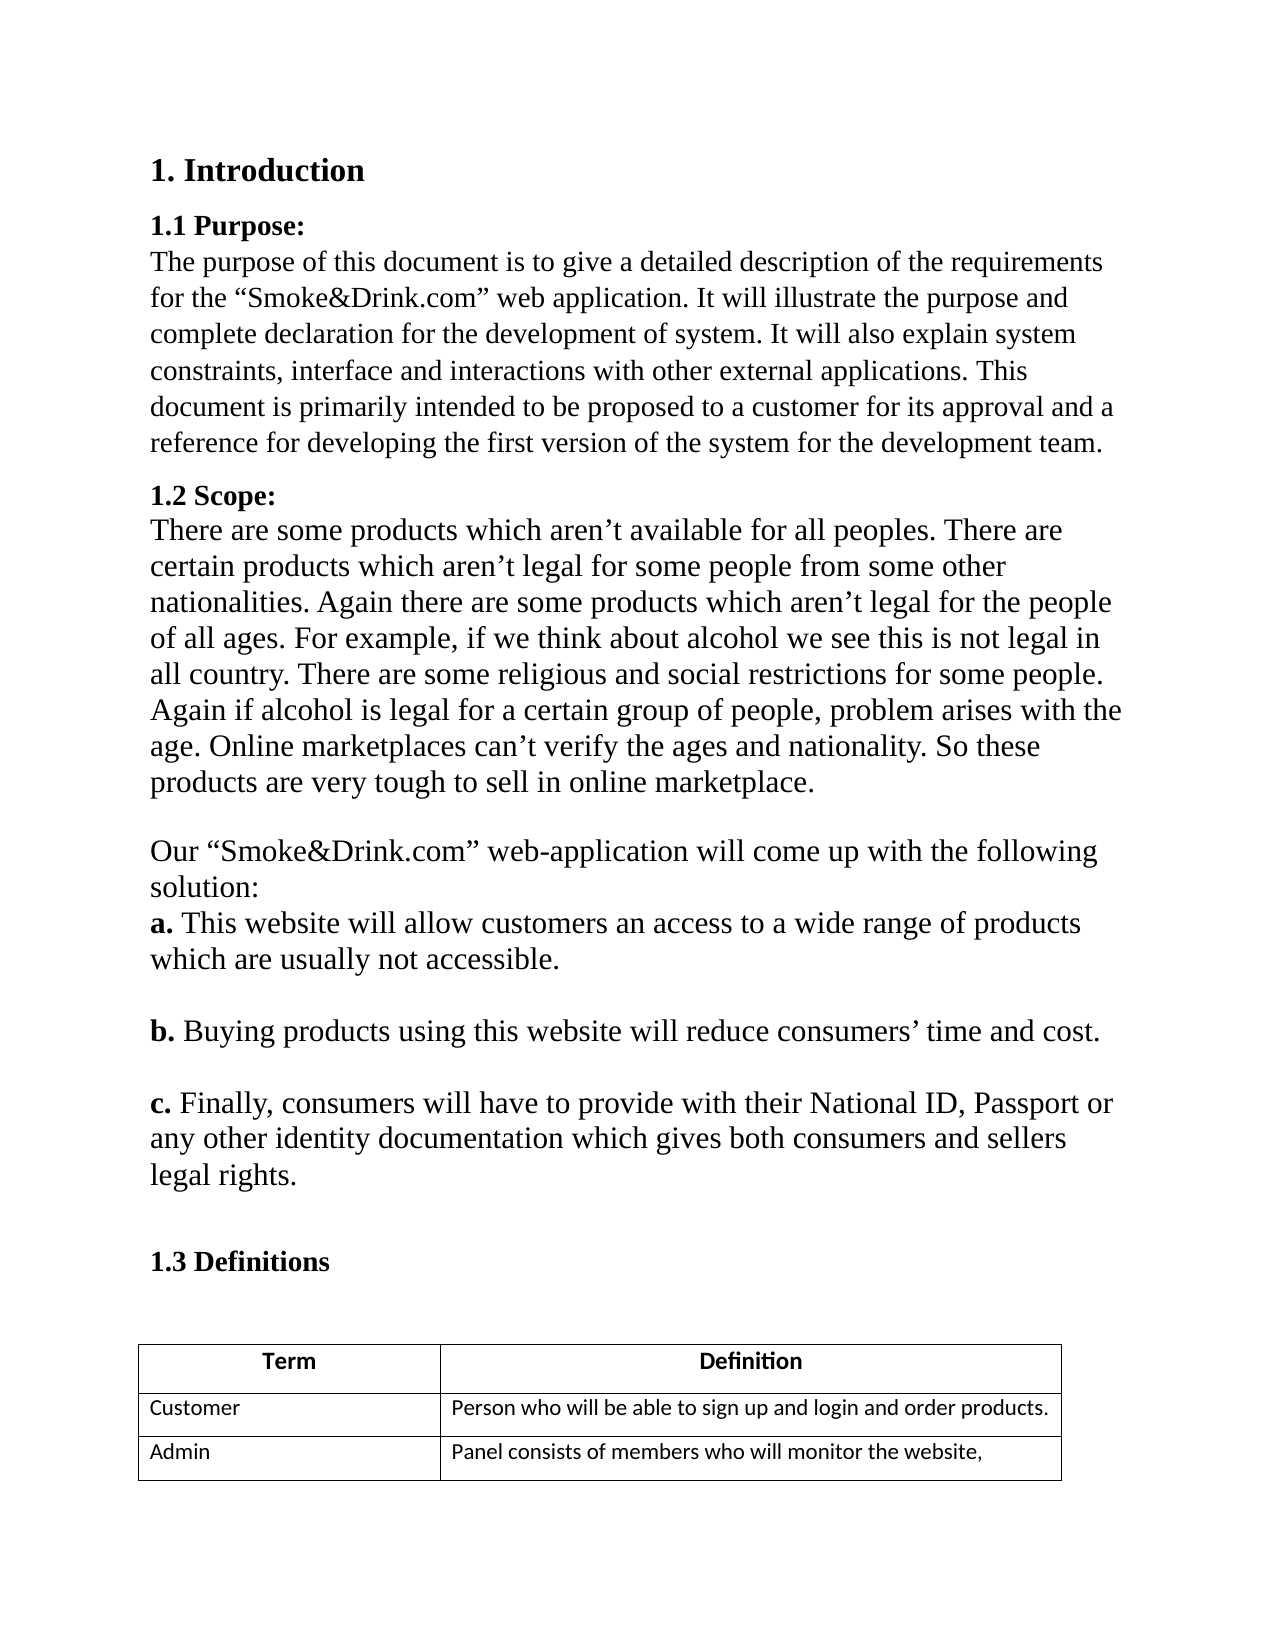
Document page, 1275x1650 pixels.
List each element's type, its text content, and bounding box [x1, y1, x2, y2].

text 1. Introduction [150, 150, 1125, 188]
table_cell Customer [139, 1394, 440, 1436]
text b. Buying products using this website will reduce consumers’ time and cost. [150, 1012, 1125, 1048]
text 1.3 Definitions [150, 1244, 1125, 1278]
text c. Finally, consumers will have to provide with their National ID, Passport or any other identity documentation which gives both consumers and sellers legal rights. [150, 1084, 1125, 1192]
table_cell Person who will be able to sign up and login and order products. [441, 1394, 1061, 1436]
table_header Term [139, 1345, 440, 1392]
table_cell Panel consists of members who will monitor the website, [441, 1437, 1061, 1480]
text Our “Smoke&Drink.com” web-application will come up with the following solution: [150, 832, 1125, 904]
text a. This website will allow customers an access to a wide range of products which are usually not accessible. [150, 904, 1125, 976]
text 1.1 Purpose: The purpose of this document is to give a detailed description of the requirements for the “Smoke&Drink.com” web application. It will illustrate the purpose and complete declaration for the development of system. It will also explain system constraints, interface and interactions with other external applications. This document is primarily intended to be proposed to a customer for its approval and a reference for developing the first version of the system for the development team. [150, 208, 1125, 458]
table_header Definition [441, 1345, 1061, 1392]
table_cell Admin [139, 1437, 440, 1480]
text 1.2 Scope: There are some products which aren’t available for all peoples. There are certain products which aren’t legal for some people from some other nationalities. Again there are some products which aren’t legal for the people of all ages. For example, if we think about alcohol we see this is not legal in all country. There are some religious and social restrictions for some people. Again if alcohol is legal for a certain group of people, problem arises with the age. Online marketplaces can’t verify the ages and nationality. So these products are very tough to sell in online marketplace. [150, 478, 1125, 799]
